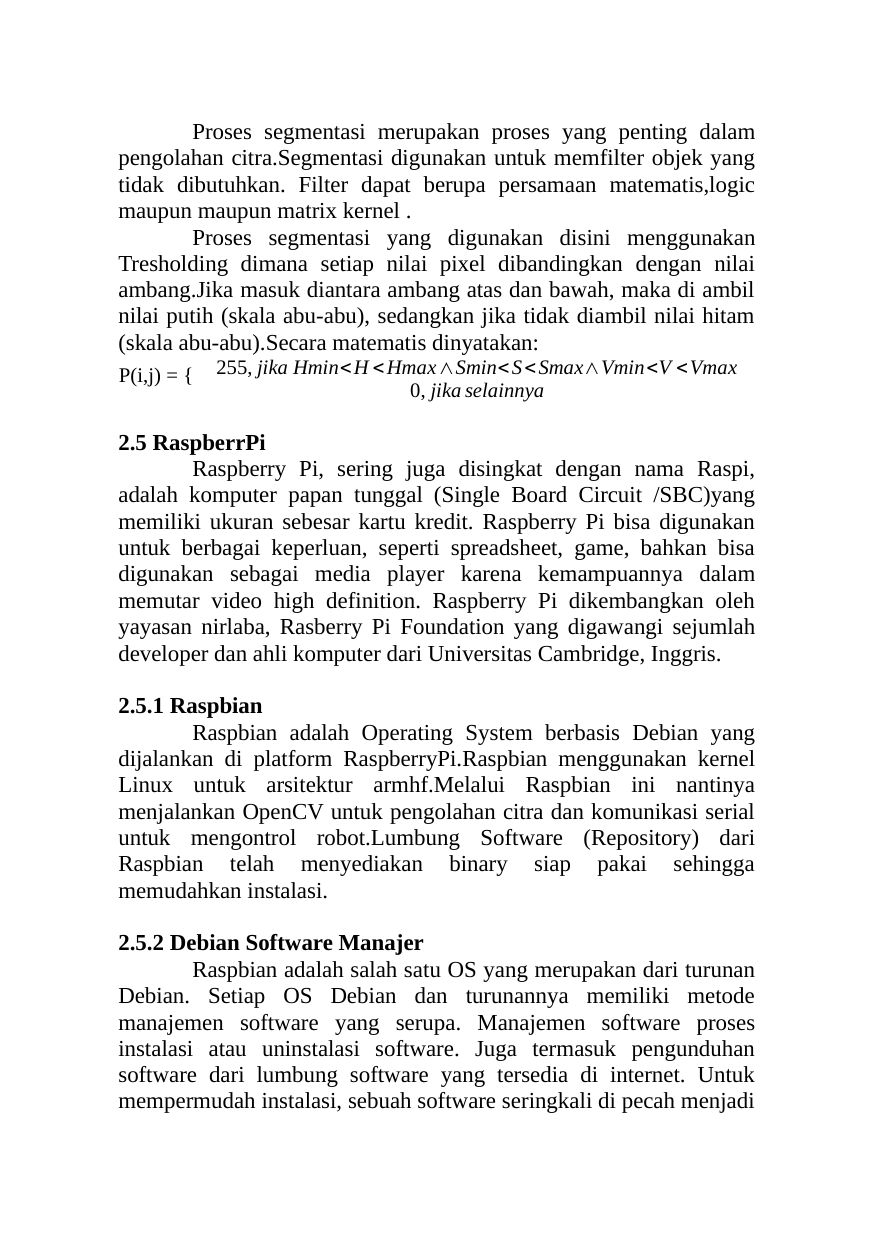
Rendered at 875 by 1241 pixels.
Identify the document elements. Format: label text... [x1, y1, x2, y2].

text 2.5 RaspberrPi [118, 429, 756, 455]
text Raspberry Pi, sering juga disingkat dengan nama Raspi, adalah komputer papan tunggal (Single Board Circuit /SBC)yang memiliki ukuran sebesar kartu kredit. Raspberry Pi bisa digunakan untuk berbagai keperluan, seperti spreadsheet, game, bahkan bisa digunakan sebagai media player karena kemampuannya dalam memutar video high definition. Raspberry Pi dikembangkan oleh yayasan nirlaba, Rasberry Pi Foundation yang digawangi sejumlah developer dan ahli komputer dari Universitas Cambridge, Inggris. [118, 455, 756, 666]
text Proses segmentasi yang digunakan disini menggunakan Tresholding dimana setiap nilai pixel dibandingkan dengan nilai ambang.Jika masuk diantara ambang atas dan bawah, maka di ambil nilai putih (skala abu-abu), sedangkan jika tidak diambil nilai hitam (skala abu-abu).Secara matematis dinyatakan: [118, 223, 756, 355]
text Raspbian adalah salah satu OS yang merupakan dari turunan Debian. Setiap OS Debian dan turunannya memiliki metode manajemen software yang serupa. Manajemen software proses instalasi atau uninstalasi software. Juga termasuk pengunduhan software dari lumbung software yang tersedia di internet. Untuk mempermudah instalasi, sebuah software seringkali di pecah menjadi [118, 956, 756, 1114]
text 2.5.1 Raspbian [118, 692, 756, 719]
text Raspbian adalah Operating System berbasis Debian yang dijalankan di platform RaspberryPi.Raspbian menggunakan kernel Linux untuk arsitektur armhf.Melalui Raspbian ini nantinya menjalankan OpenCV untuk pengolahan citra dan komunikasi serial untuk mengontrol robot.Lumbung Software (Repository) dari Raspbian telah menyediakan binary siap pakai sehingga memudahkan instalasi. [118, 719, 756, 903]
text 2.5.2 Debian Software Manajer [118, 929, 756, 956]
text Proses segmentasi merupakan proses yang penting dalam pengolahan citra.Segmentasi digunakan untuk memfilter objek yang tidak dibutuhkan. Filter dapat berupa persamaan matematis,logic maupun maupun matrix kernel . [118, 118, 756, 223]
text P(i,j) = { [118, 355, 756, 402]
